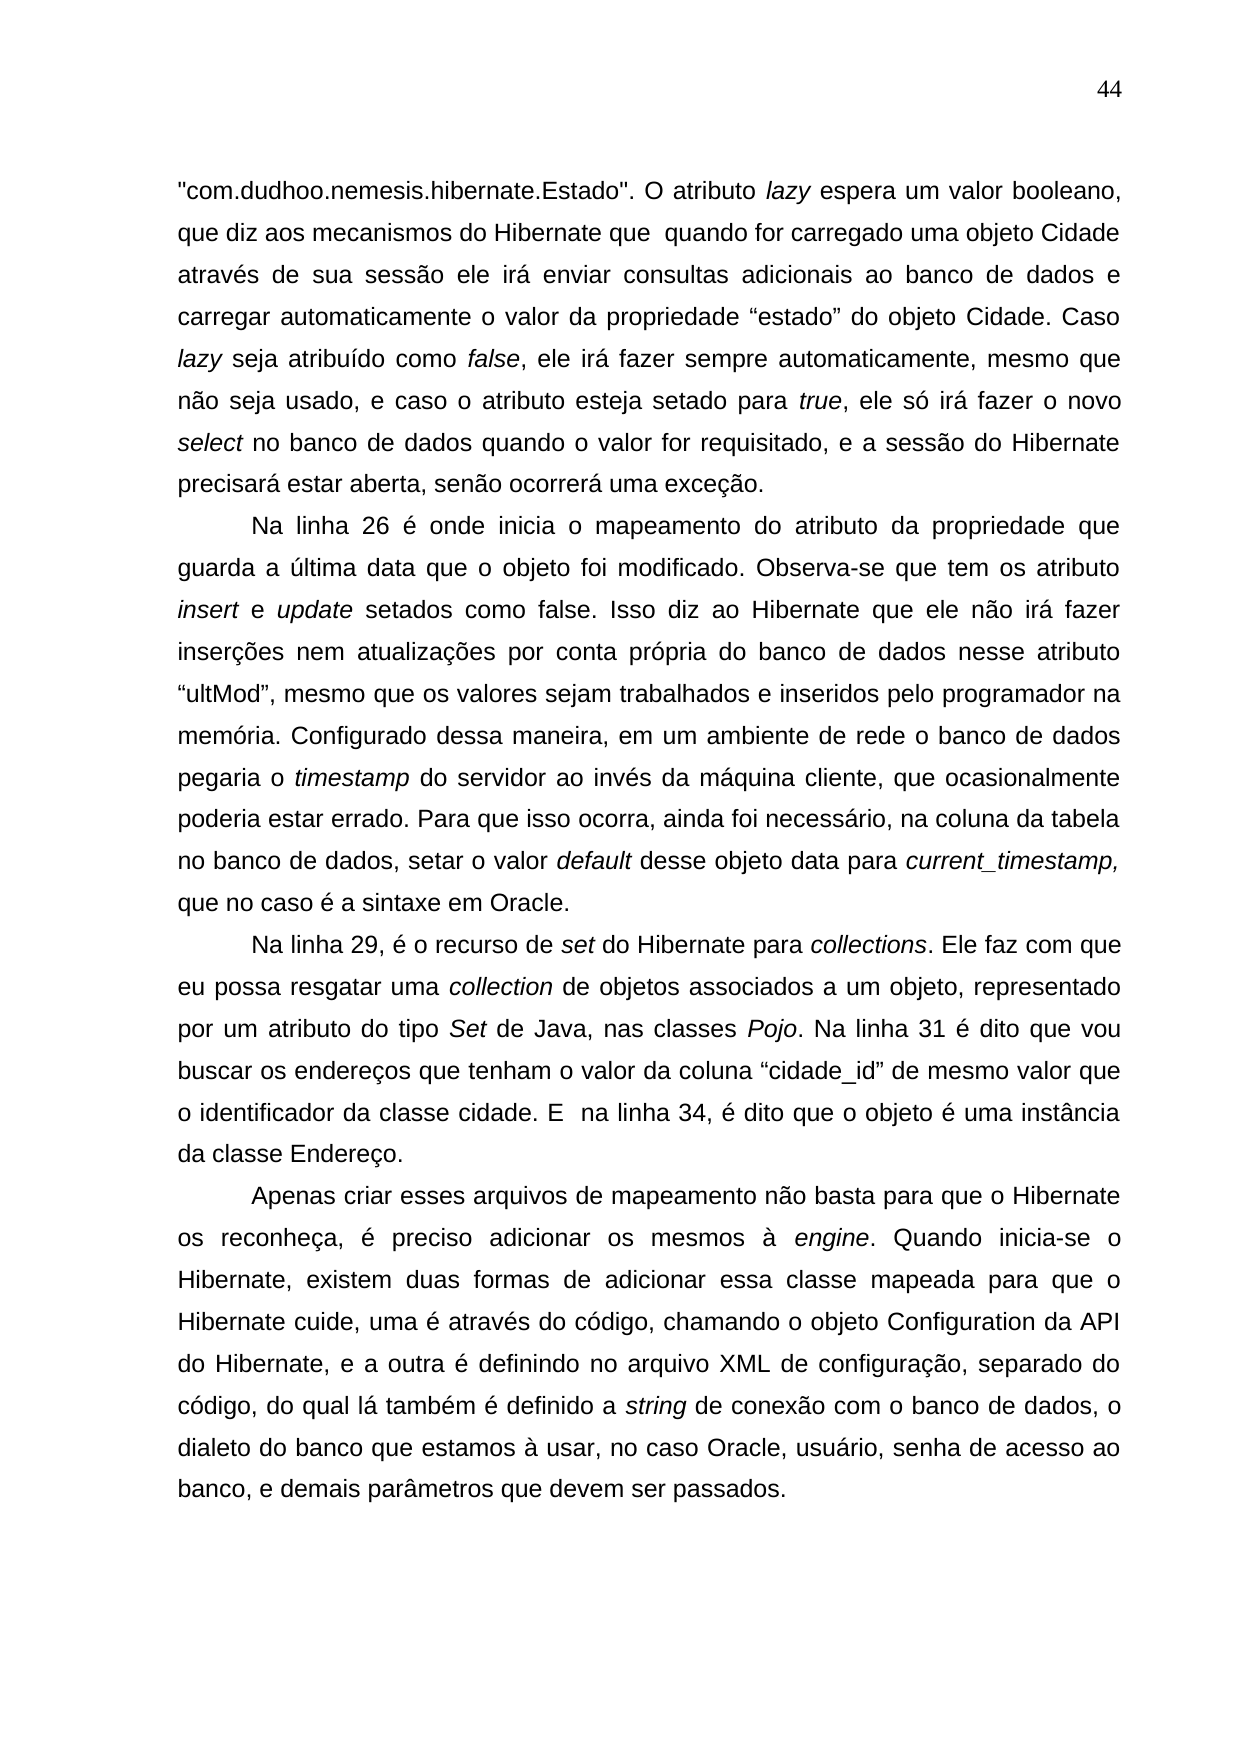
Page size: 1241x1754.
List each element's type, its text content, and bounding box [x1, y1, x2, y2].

text "com.dudhoo.nemesis.hibernate.Estado". O atributo lazy espera um valor booleano, que diz aos mecanismos do Hibernate que quando for carregado uma objeto Cidade através de sua sessão ele irá enviar consultas adicionais ao banco de dados e carregar automaticamente o valor da propriedade “estado” do objeto Cidade. Caso lazy seja atribuído como false, ele irá fazer sempre automaticamente, mesmo que não seja usado, e caso o atributo esteja setado para true, ele só irá fazer o novo select no banco de dados quando o valor for requisitado, e a sessão do Hibernate precisará estar aberta, senão ocorrerá uma exceção. [177, 177, 1122, 498]
text Na linha 29, é o recurso de set do Hibernate para collections. Ele faz com que eu possa resgatar uma collection de objetos associados a um objeto, representado por um atributo do tipo Set de Java, nas classes Pojo. Na linha 31 é dito que vou buscar os endereços que tenham o valor da coluna “cidade_id” de mesmo valor que o identificador da classe cidade. E na linha 34, é dito que o objeto é uma instância da classe Endereço. [177, 931, 1122, 1168]
text Na linha 26 é onde inicia o mapeamento do atributo da propriedade que guarda a última data que o objeto foi modificado. Observa-se que tem os atributo insert e update setados como false. Isso diz ao Hibernate que ele não irá fazer inserções nem atualizações por conta própria do banco de dados nesse atributo “ultMod”, mesmo que os valores sejam trabalhados e inseridos pelo programador na memória. Configurado dessa maneira, em um ambiente de rede o banco de dados pegaria o timestamp do servidor ao invés da máquina cliente, que ocasionalmente poderia estar errado. Para que isso ocorra, ainda foi necessário, na coluna da tabela no banco de dados, setar o valor default desse objeto data para current_timestamp, que no caso é a sintaxe em Oracle. [177, 512, 1122, 917]
text Apenas criar esses arquivos de mapeamento não basta para que o Hibernate os reconheça, é preciso adicionar os mesmos à engine. Quando inicia-se o Hibernate, existem duas formas de adicionar essa classe mapeada para que o Hibernate cuide, uma é através do código, chamando o objeto Configuration da API do Hibernate, e a outra é definindo no arquivo XML de configuração, separado do código, do qual lá também é definido a string de conexão com o banco de dados, o dialeto do banco que estamos à usar, no caso Oracle, usuário, senha de acesso ao banco, e demais parâmetros que devem ser passados. [177, 1182, 1122, 1503]
